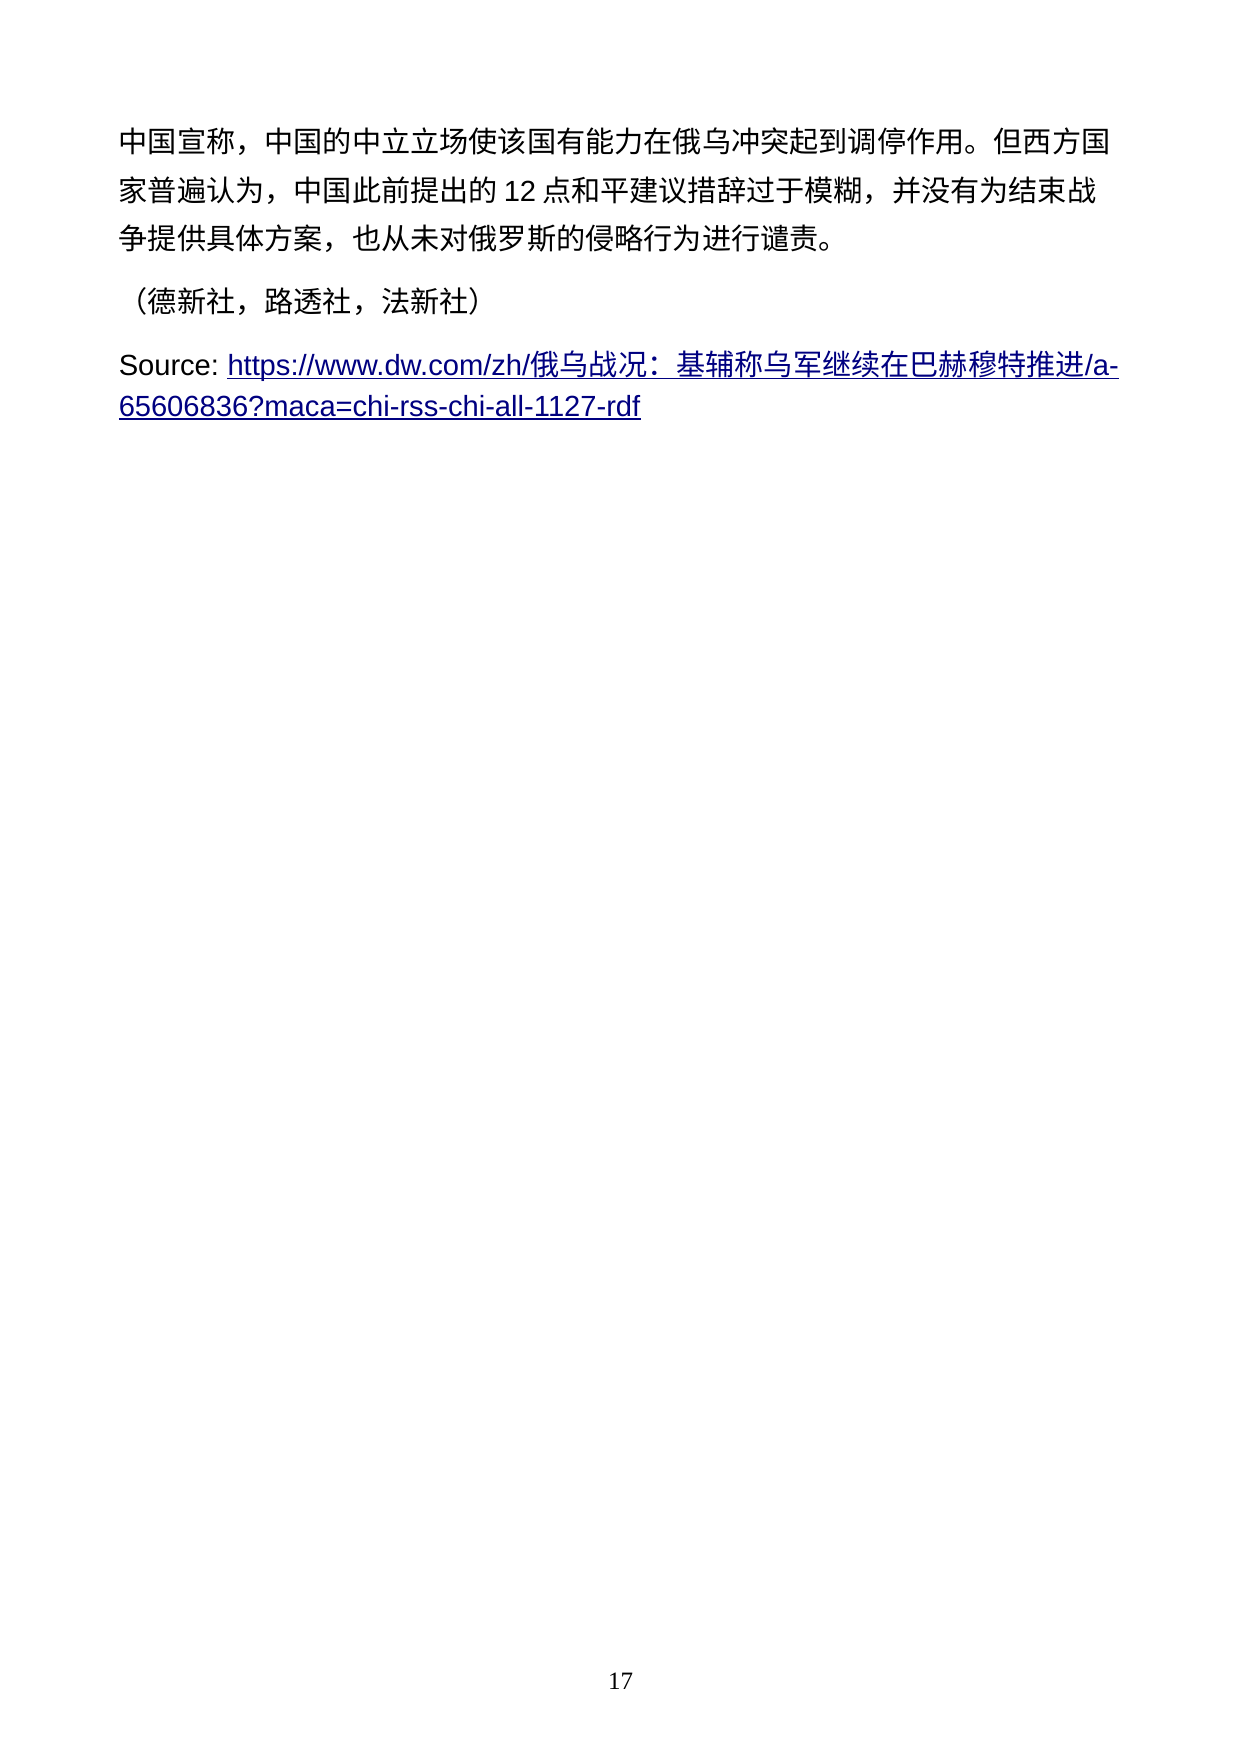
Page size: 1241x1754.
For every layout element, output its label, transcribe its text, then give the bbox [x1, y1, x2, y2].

text Source: https://www.dw.com/zh/俄乌战况：基辅称乌军继续在巴赫穆特推进/a-65606836?maca=chi-rss-chi-all-1127-rdf [118, 342, 1122, 423]
text （德新社，路透社，法新社） [118, 279, 1122, 321]
text 中国宣称，中国的中立立场使该国有能力在俄乌冲突起到调停作用。但西方国家普遍认为，中国此前提出的12点和平建议措辞过于模糊，并没有为结束战争提供具体方案，也从未对俄罗斯的侵略行为进行谴责。 [118, 118, 1122, 258]
